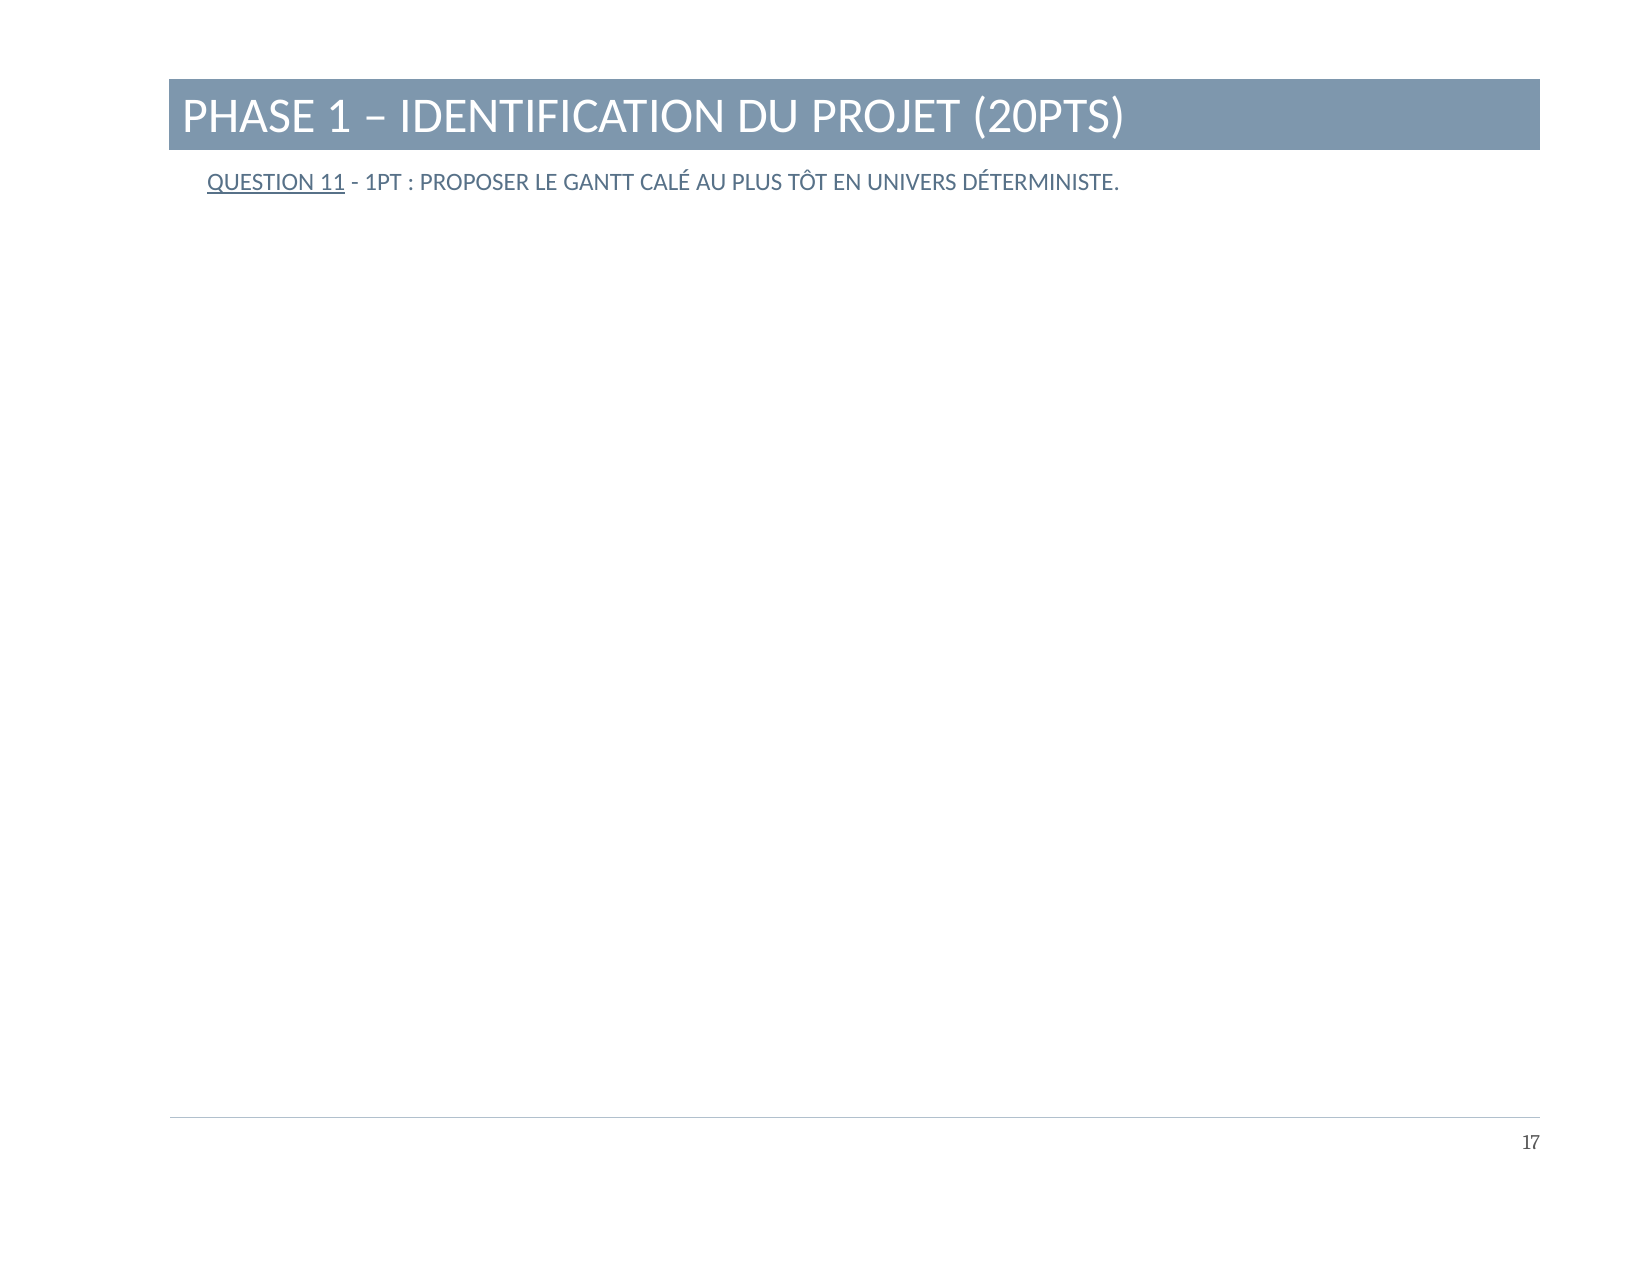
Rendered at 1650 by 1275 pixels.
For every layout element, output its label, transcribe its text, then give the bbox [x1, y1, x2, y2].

text Question 11 - 1pt : Proposer le GANTT calé au plus tôt en univers déterministe. [207, 166, 1502, 197]
